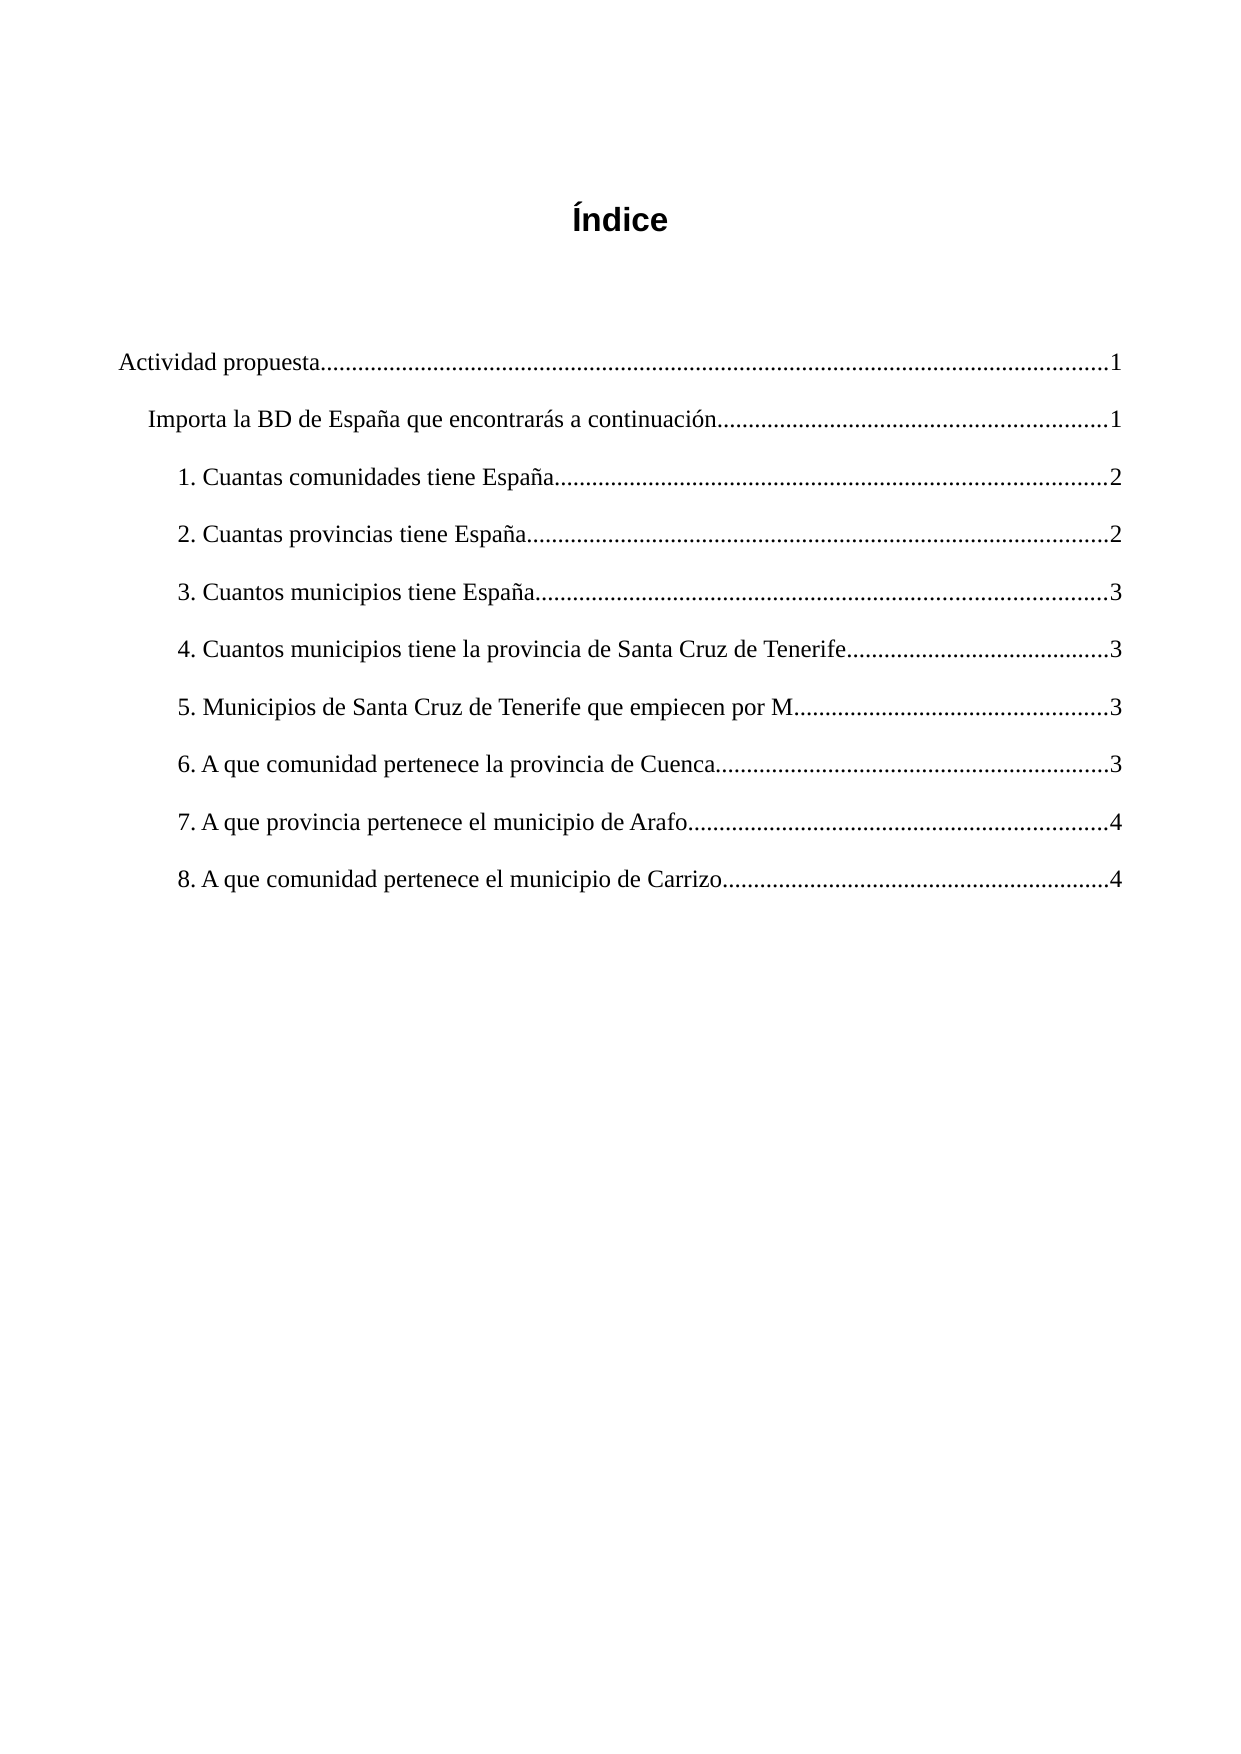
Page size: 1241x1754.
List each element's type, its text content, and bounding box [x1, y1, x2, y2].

subtitle Índice [118, 200, 1122, 239]
text 1. Cuantas comunidades tiene España 2 [177, 462, 1122, 491]
text 6. A que comunidad pertenece la provincia de Cuenca 3 [177, 749, 1122, 778]
text 4. Cuantos municipios tiene la provincia de Santa Cruz de Tenerife 3 [177, 634, 1122, 663]
text 8. A que comunidad pertenece el municipio de Carrizo 4 [177, 864, 1122, 893]
text 7. A que provincia pertenece el municipio de Arafo 4 [177, 807, 1122, 836]
text Actividad propuesta 1 [118, 347, 1122, 376]
text Importa la BD de España que encontrarás a continuación. 1 [148, 404, 1122, 433]
text 3. Cuantos municipios tiene España 3 [177, 577, 1122, 606]
text 2. Cuantas provincias tiene España 2 [177, 519, 1122, 548]
text 5. Municipios de Santa Cruz de Tenerife que empiecen por M 3 [177, 692, 1122, 721]
